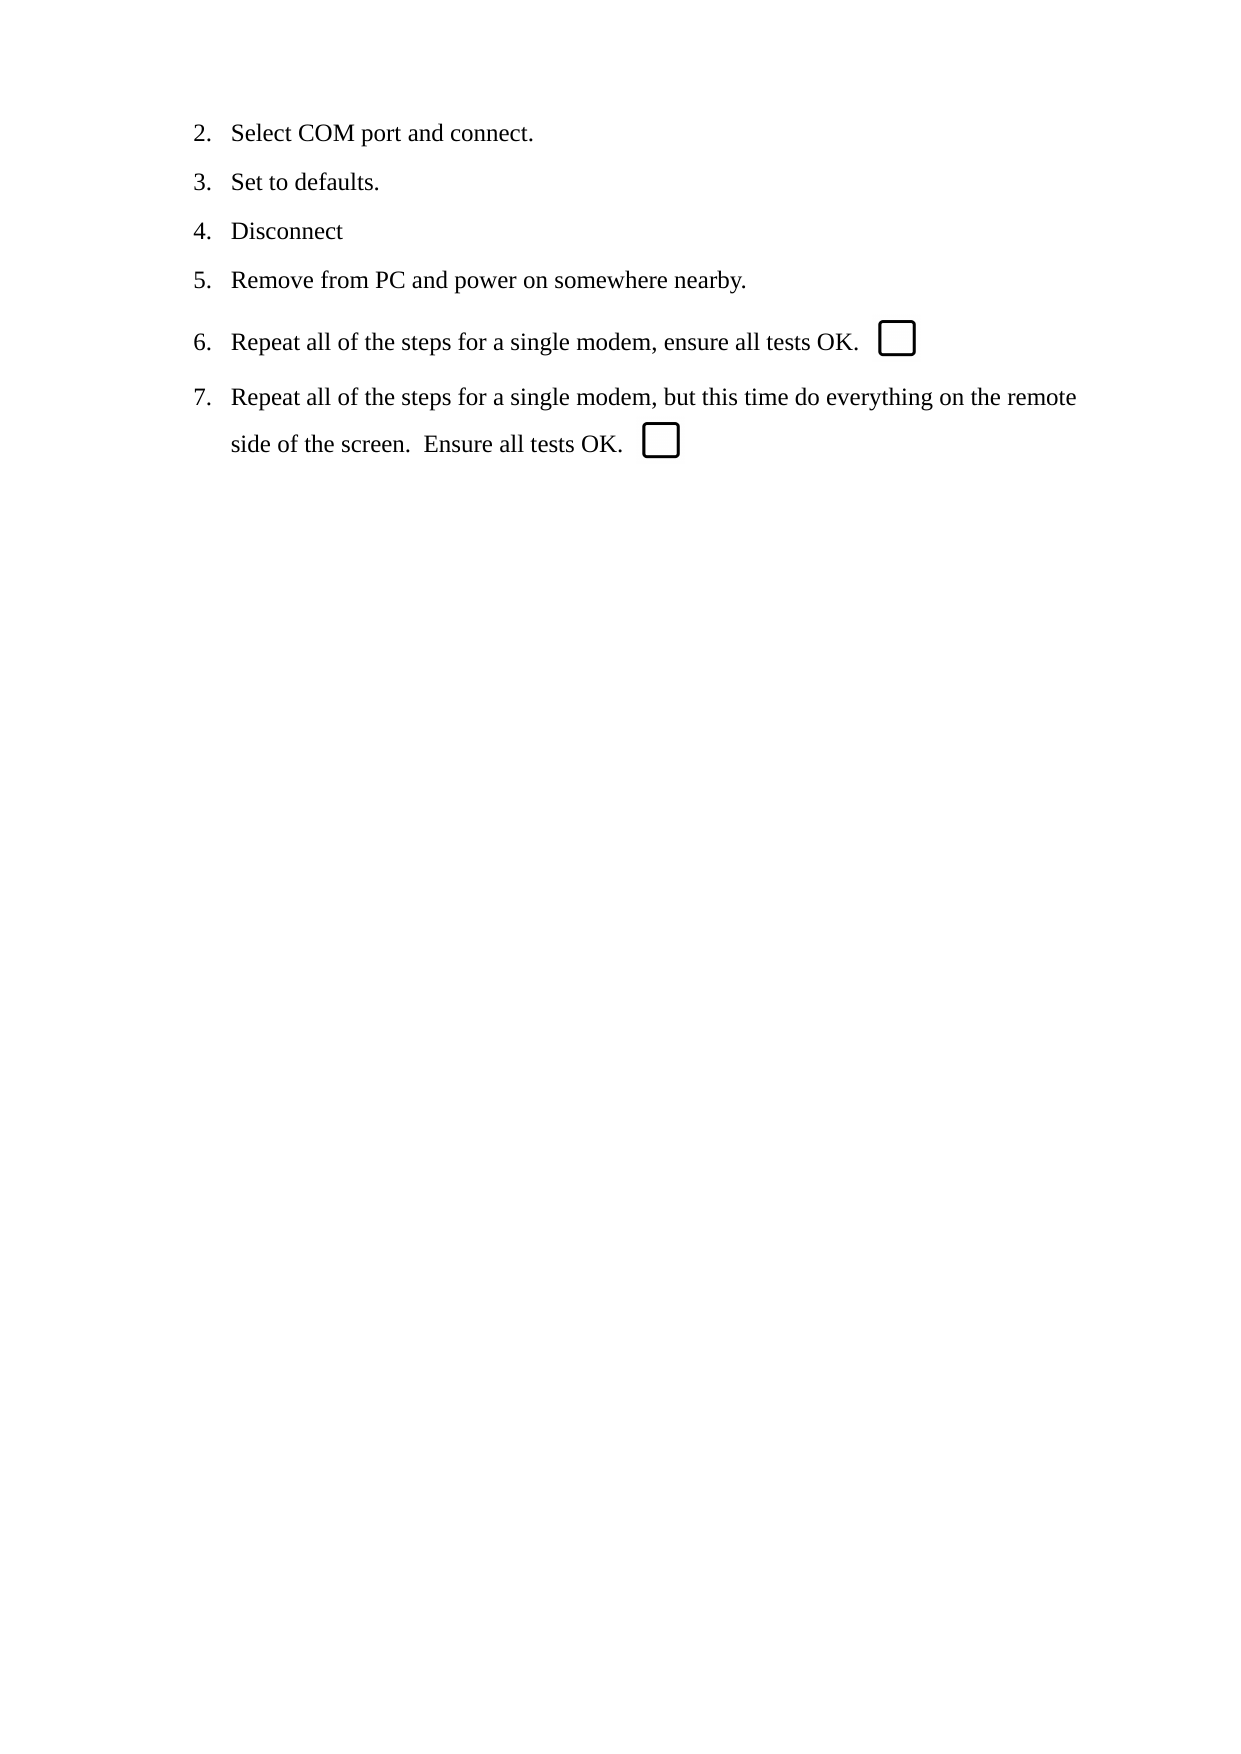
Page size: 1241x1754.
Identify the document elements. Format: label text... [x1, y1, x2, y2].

picture [636, 416, 686, 464]
list Repeat all of the steps for a single modem, but this time do everything on the remote side of the screen. Ensure all tests OK. [193, 382, 1122, 464]
list Disconnect [193, 216, 1122, 245]
picture [872, 314, 922, 362]
list Select COM port and connect. [193, 118, 1122, 147]
list Set to defaults. [193, 167, 1122, 196]
list Remove from PC and power on somewhere nearby. [193, 265, 1122, 294]
list [922, 314, 1122, 362]
list Repeat all of the steps for a single modem, ensure all tests OK. [193, 314, 872, 362]
